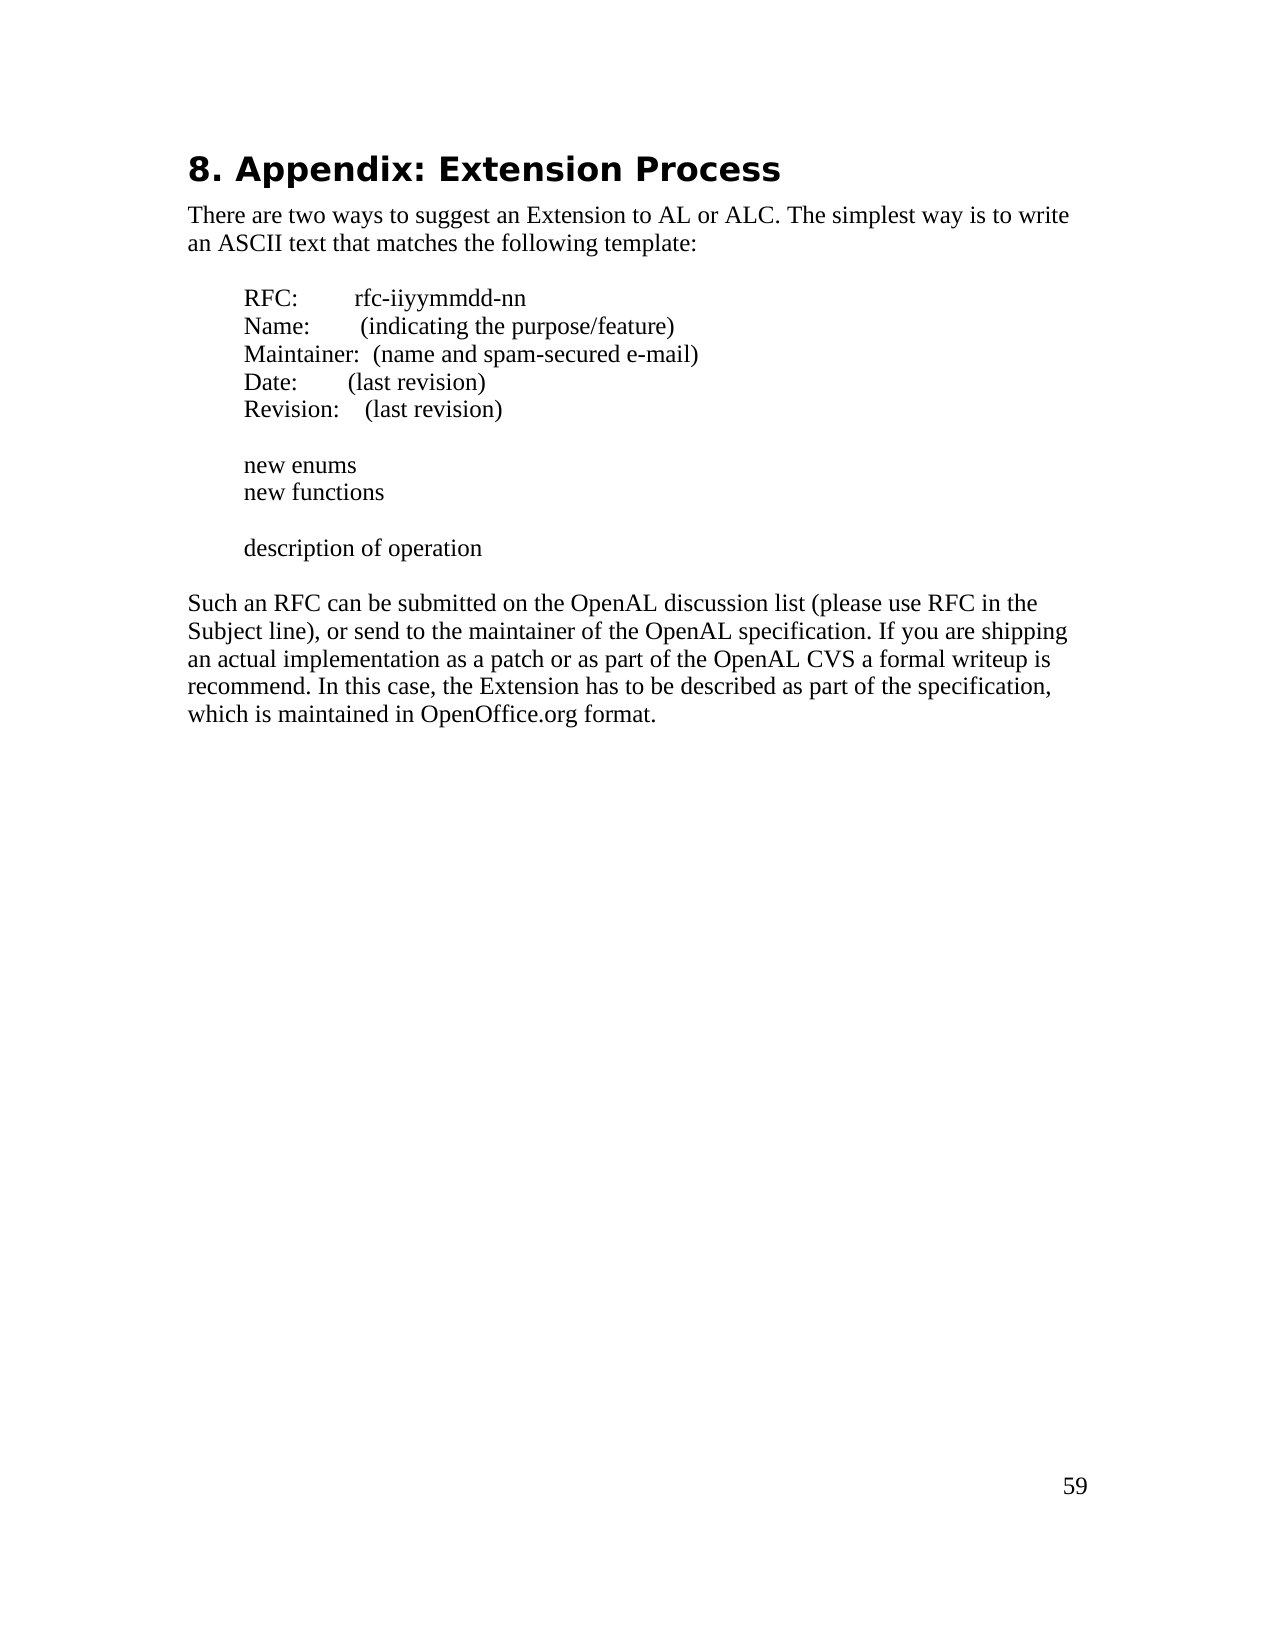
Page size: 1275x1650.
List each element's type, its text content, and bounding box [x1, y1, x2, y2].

text new functions [187, 478, 1087, 506]
text RFC: rfc-iiyymmdd-nn [187, 284, 1087, 312]
text There are two ways to suggest an Extension to AL or ALC. The simplest way is to write an ASCII text that matches the following template: [187, 201, 1087, 257]
subtitle Appendix: Extension Process [187, 150, 1087, 189]
text Name: (indicating the purpose/feature) [187, 312, 1087, 340]
text new enums [187, 451, 1087, 478]
text Revision: (last revision) [187, 395, 1087, 423]
text description of operation [187, 534, 1087, 562]
text Such an RFC can be submitted on the OpenAL discussion list (please use RFC in the Subject line), or send to the maintainer of the OpenAL specification. If you are shipping an actual implementation as a patch or as part of the OpenAL CVS a formal writeup is recommend. In this case, the Extension has to be described as part of the specification, which is maintained in OpenOffice.org format. [187, 589, 1087, 728]
text Date: (last revision) [187, 368, 1087, 395]
text Maintainer: (name and spam-secured e-mail) [187, 340, 1087, 368]
